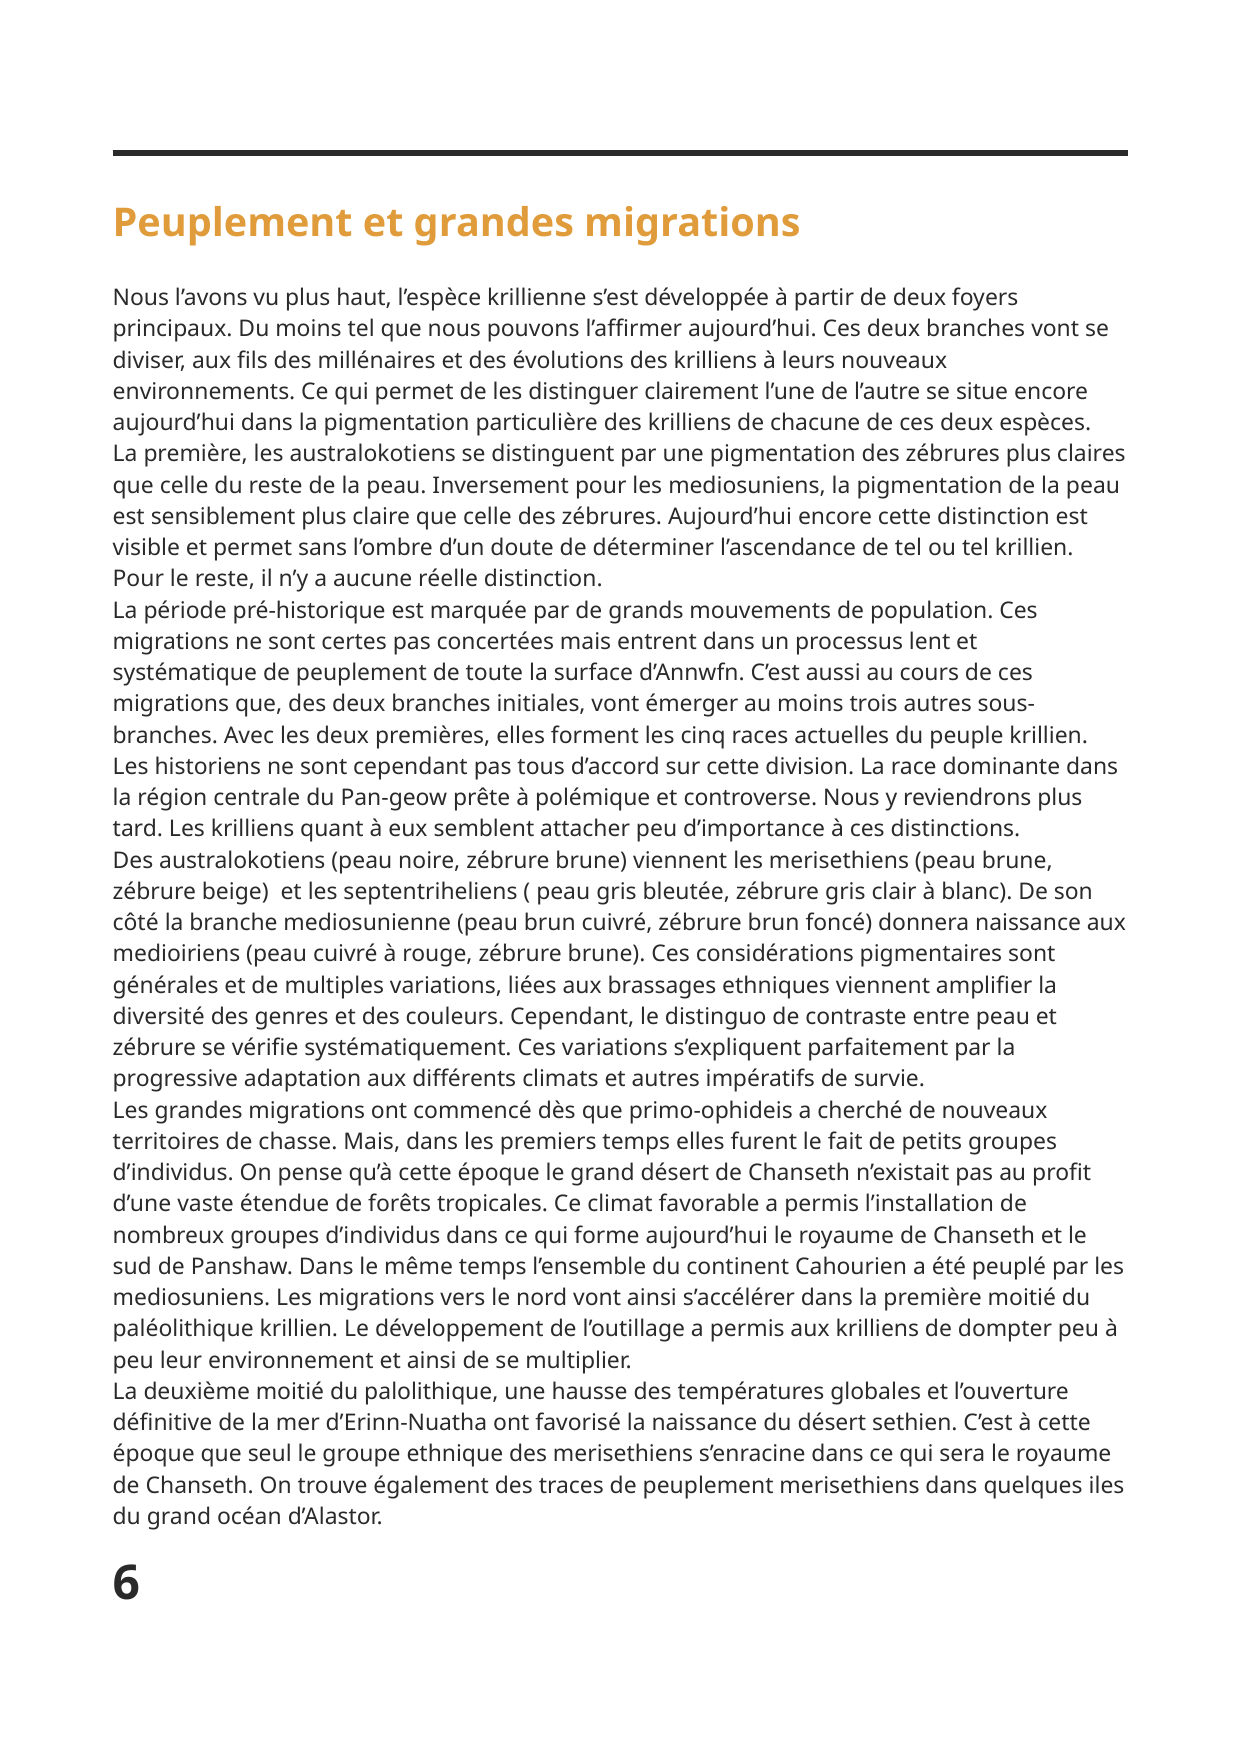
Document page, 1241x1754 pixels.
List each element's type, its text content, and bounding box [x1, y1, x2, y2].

subtitle Peuplement et grandes migrations [112, 151, 1128, 248]
text Des australokotiens (peau noire, zébrure brune) viennent les merisethiens (peau brune, zébrure beige) et les septentriheliens ( peau gris bleutée, zébrure gris clair à blanc). De son côté la branche mediosunienne (peau brun cuivré, zébrure brun foncé) donnera naissance aux medioiriens (peau cuivré à rouge, zébrure brune). Ces considérations pigmentaires sont générales et de multiples variations, liées aux brassages ethniques viennent amplifier la diversité des genres et des couleurs. Cependant, le distinguo de contraste entre peau et zébrure se vérifie systématiquement. Ces variations s’expliquent parfaitement par la progressive adaptation aux différents climats et autres impératifs de survie. [112, 843, 1128, 1093]
text Les grandes migrations ont commencé dès que primo-ophideis a cherché de nouveaux territoires de chasse. Mais, dans les premiers temps elles furent le fait de petits groupes d’individus. On pense qu’à cette époque le grand désert de Chanseth n’existait pas au profit d’une vaste étendue de forêts tropicales. Ce climat favorable a permis l’installation de nombreux groupes d’individus dans ce qui forme aujourd’hui le royaume de Chanseth et le sud de Panshaw. Dans le même temps l’ensemble du continent Cahourien a été peuplé par les mediosuniens. Les migrations vers le nord vont ainsi s’accélérer dans la première moitié du paléolithique krillien. Le développement de l’outillage a permis aux krilliens de dompter peu à peu leur environnement et ainsi de se multiplier. [112, 1093, 1128, 1375]
text La période pré-historique est marquée par de grands mouvements de population. Ces migrations ne sont certes pas concertées mais entrent dans un processus lent et systématique de peuplement de toute la surface d’Annwfn. C’est aussi au cours de ces migrations que, des deux branches initiales, vont émerger au moins trois autres sous-branches. Avec les deux premières, elles forment les cinq races actuelles du peuple krillien. Les historiens ne sont cependant pas tous d’accord sur cette division. La race dominante dans la région centrale du Pan-geow prête à polémique et controverse. Nous y reviendrons plus tard. Les krilliens quant à eux semblent attacher peu d’importance à ces distinctions. [112, 593, 1128, 843]
text La deuxième moitié du palolithique, une hausse des températures globales et l’ouverture définitive de la mer d’Erinn-Nuatha ont favorisé la naissance du désert sethien. C’est à cette époque que seul le groupe ethnique des merisethiens s’enracine dans ce qui sera le royaume de Chanseth. On trouve également des traces de peuplement merisethiens dans quelques iles du grand océan d’Alastor. [112, 1375, 1128, 1531]
text Nous l’avons vu plus haut, l’espèce krillienne s’est développée à partir de deux foyers principaux. Du moins tel que nous pouvons l’affirmer aujourd’hui. Ces deux branches vont se diviser, aux fils des millénaires et des évolutions des krilliens à leurs nouveaux environnements. Ce qui permet de les distinguer clairement l’une de l’autre se situe encore aujourd’hui dans la pigmentation particulière des krilliens de chacune de ces deux espèces. [112, 281, 1128, 437]
text La première, les australokotiens se distinguent par une pigmentation des zébrures plus claires que celle du reste de la peau. Inversement pour les mediosuniens, la pigmentation de la peau est sensiblement plus claire que celle des zébrures. Aujourd’hui encore cette distinction est visible et permet sans l’ombre d’un doute de déterminer l’ascendance de tel ou tel krillien. Pour le reste, il n’y a aucune réelle distinction. [112, 437, 1128, 593]
